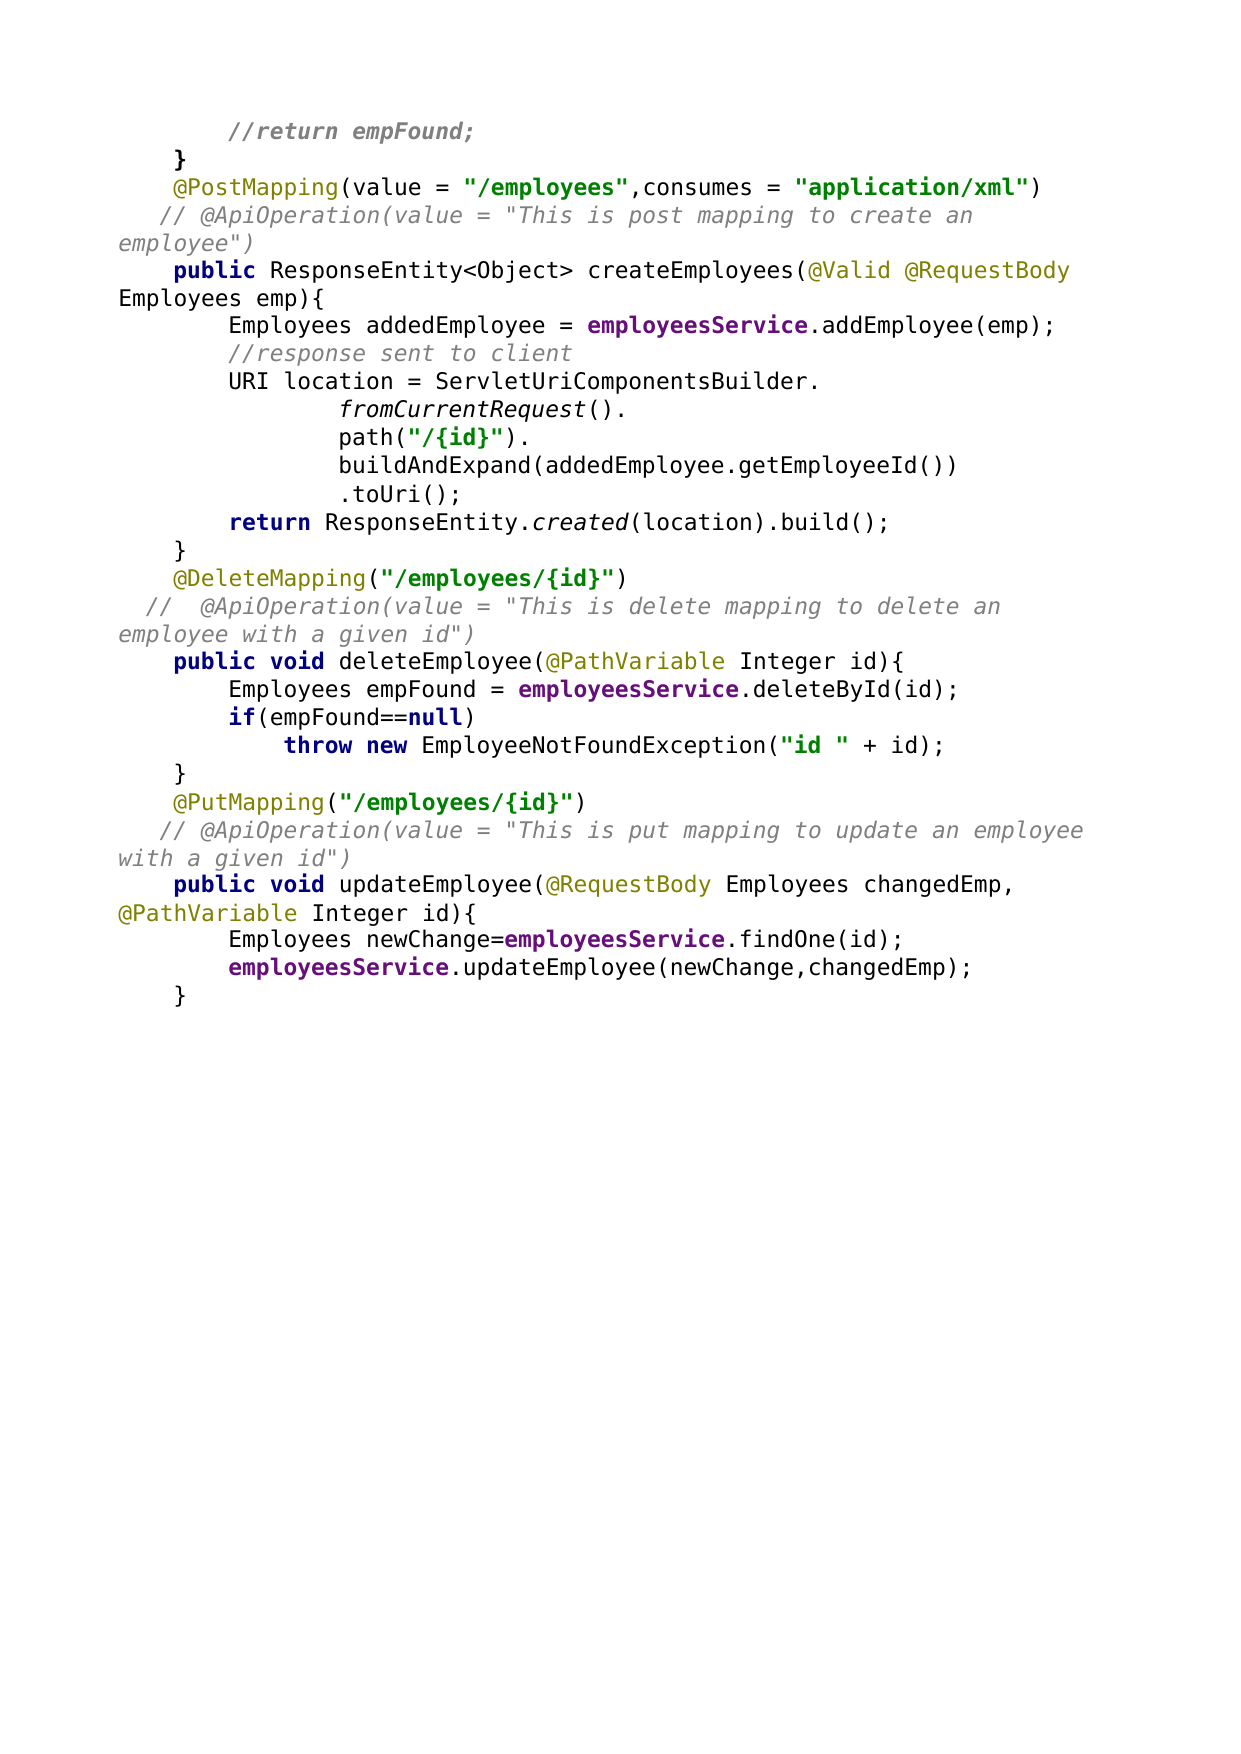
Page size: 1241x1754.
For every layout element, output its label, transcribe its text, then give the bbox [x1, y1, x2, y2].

text @PostMapping(value = "/employees",consumes = "application/xml") [118, 174, 1122, 202]
text return ResponseEntity.created(location).build(); [118, 509, 1122, 537]
text } [118, 537, 1122, 565]
text Employees empFound = employeesService.deleteById(id); [118, 676, 1122, 704]
text //return empFound; [118, 118, 1122, 146]
text path("/{id}"). [118, 424, 1122, 453]
text @DeleteMapping("/employees/{id}") [118, 565, 1122, 593]
text @PutMapping("/employees/{id}") [118, 789, 1122, 817]
text } [118, 761, 1122, 789]
text // @ApiOperation(value = "This is put mapping to update an employee with a given id") [118, 817, 1122, 872]
text //response sent to client [118, 340, 1122, 368]
text public void updateEmployee(@RequestBody Employees changedEmp, @PathVariable Integer id){ [118, 872, 1122, 926]
text } [118, 146, 1122, 174]
text .toUri(); [118, 481, 1122, 509]
text } [118, 983, 1122, 1011]
text public ResponseEntity<Object> createEmployees(@Valid @RequestBody Employees emp){ [118, 257, 1122, 312]
text // @ApiOperation(value = "This is delete mapping to delete an employee with a given id") [118, 593, 1122, 648]
text Employees addedEmployee = employeesService.addEmployee(emp); [118, 312, 1122, 340]
text fromCurrentRequest(). [118, 396, 1122, 424]
text URI location = ServletUriComponentsBuilder. [118, 368, 1122, 396]
text public void deleteEmployee(@PathVariable Integer id){ [118, 648, 1122, 676]
text employeesService.updateEmployee(newChange,changedEmp); [118, 954, 1122, 983]
text if(empFound==null) [118, 704, 1122, 732]
text buildAndExpand(addedEmployee.getEmployeeId()) [118, 453, 1122, 481]
text throw new EmployeeNotFoundException("id " + id); [118, 732, 1122, 761]
text Employees newChange=employeesService.findOne(id); [118, 926, 1122, 954]
text // @ApiOperation(value = "This is post mapping to create an employee") [118, 202, 1122, 257]
